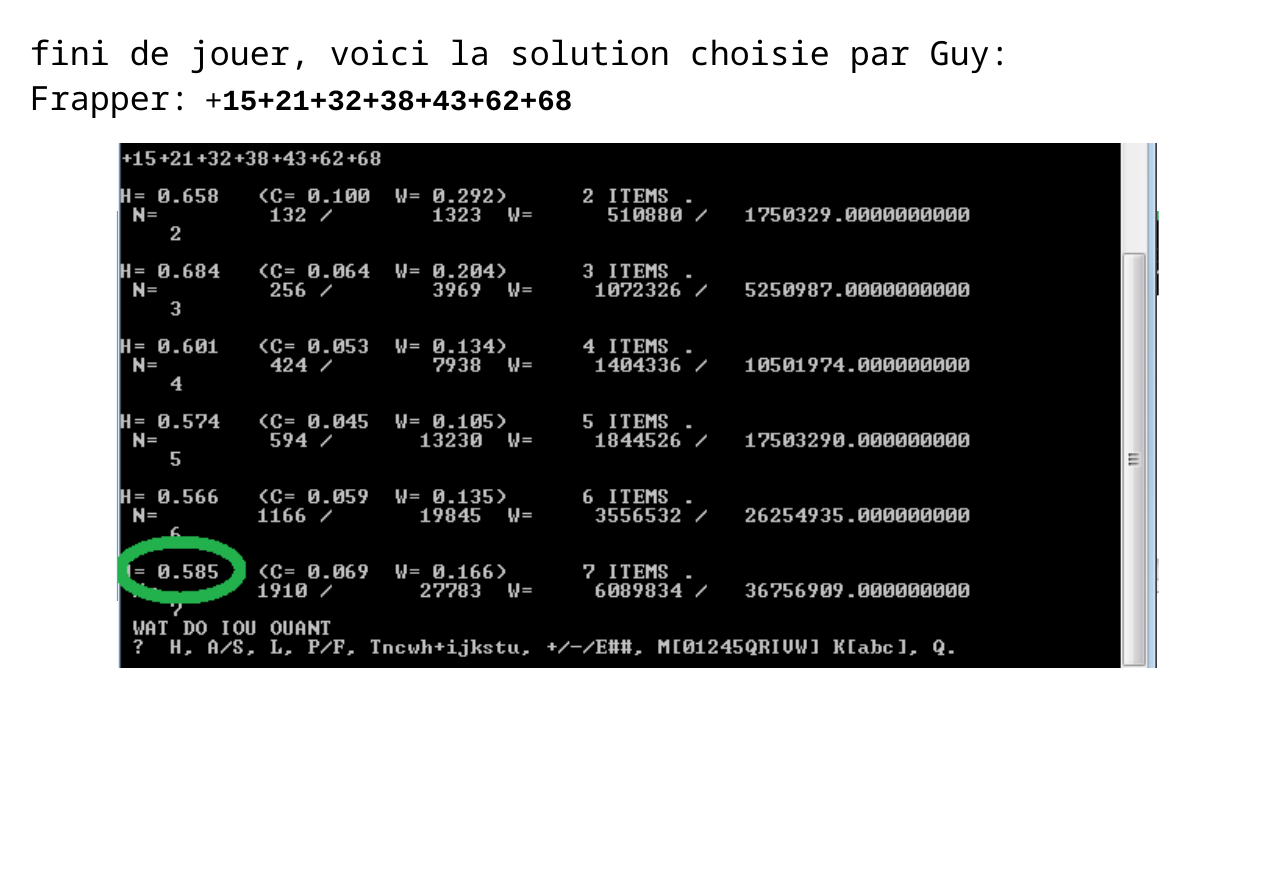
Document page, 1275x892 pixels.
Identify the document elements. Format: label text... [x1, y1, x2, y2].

text fini de jouer, voici la solution choisie par Guy: [29, 29, 1246, 75]
text Frapper: +15+21+32+38+43+62+68 [29, 75, 1246, 120]
picture [116, 143, 1159, 668]
